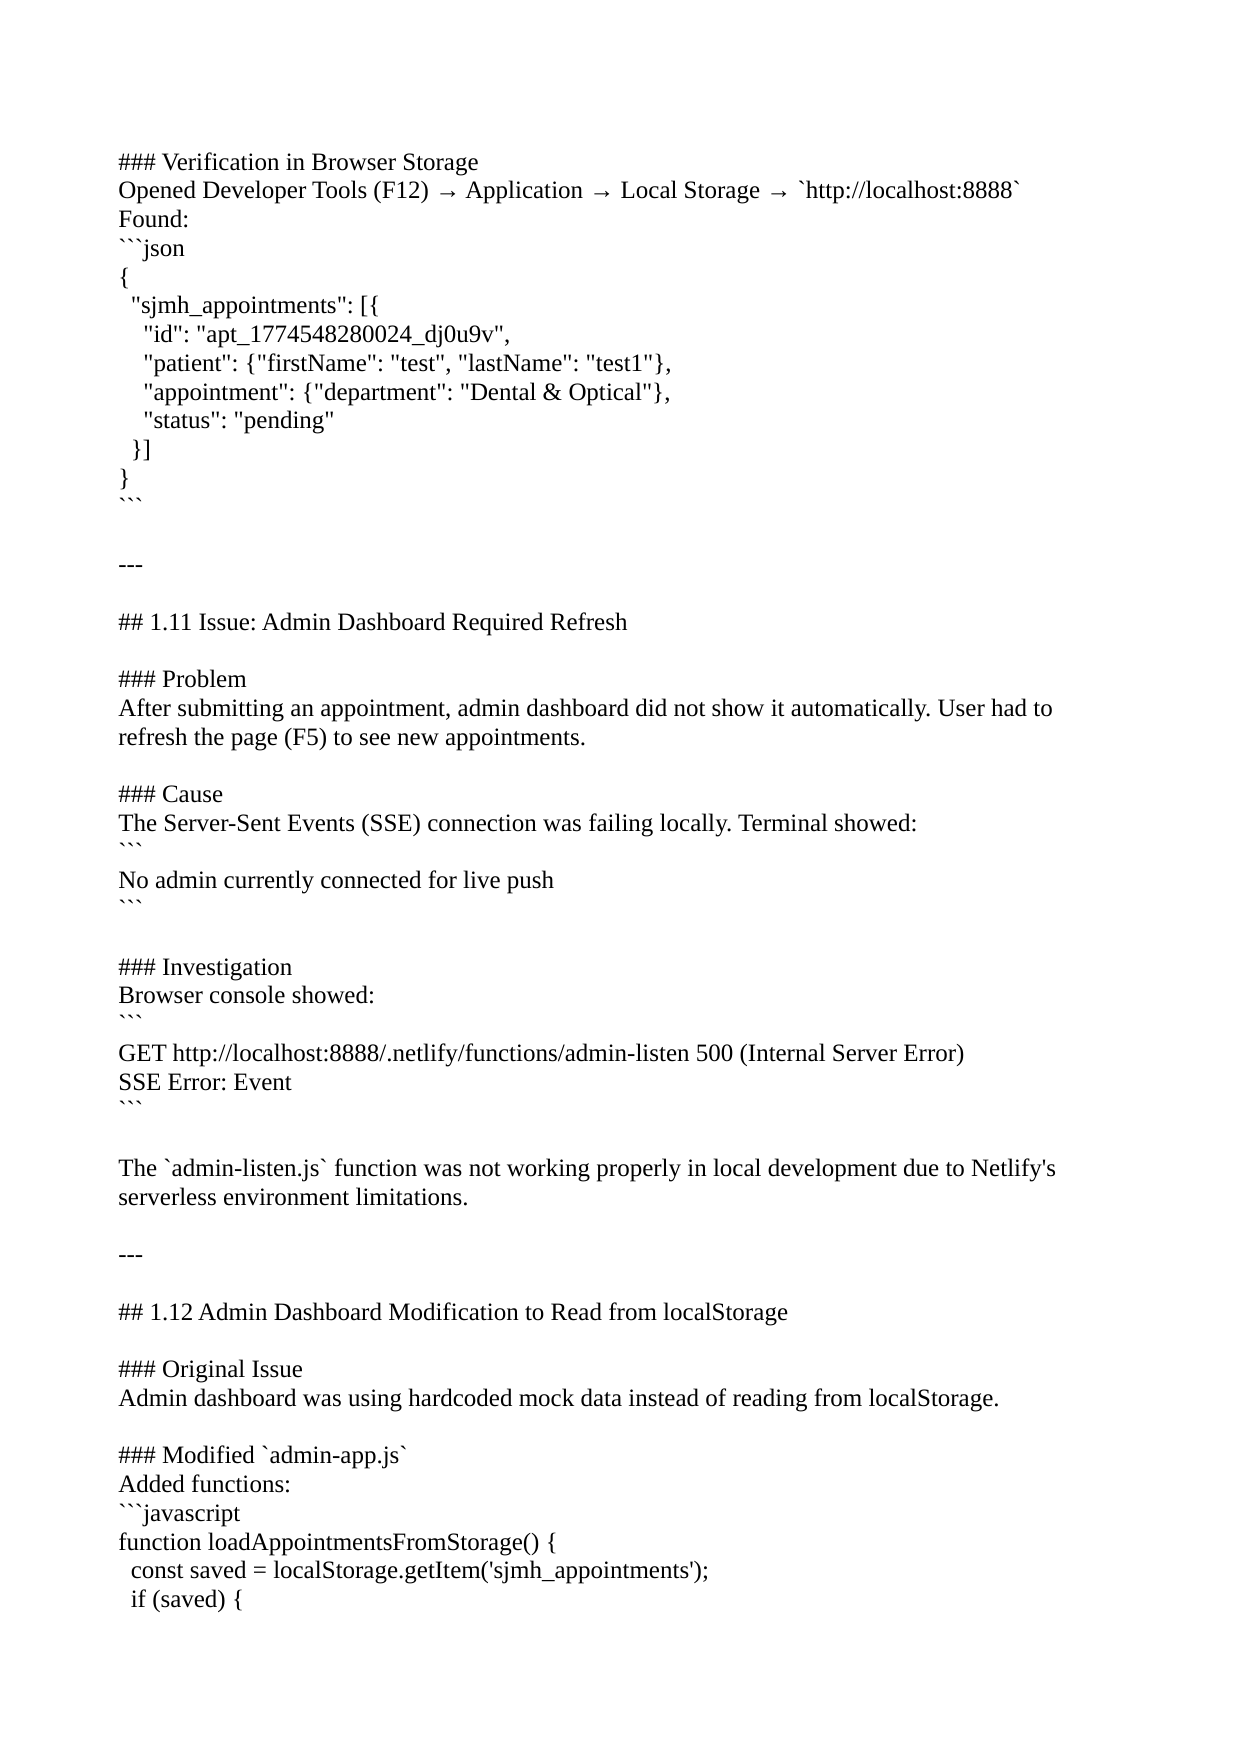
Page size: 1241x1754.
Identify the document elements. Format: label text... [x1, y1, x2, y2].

text GET http://localhost:8888/.netlify/functions/admin-listen 500 (Internal Server Error) [118, 1038, 1122, 1067]
text Browser console showed: [118, 981, 1122, 1009]
text ``` [118, 894, 1122, 923]
text "id": "apt_1774548280024_dj0u9v", [118, 319, 1122, 348]
text After submitting an appointment, admin dashboard did not show it automatically. User had to refresh the page (F5) to see new appointments. [118, 693, 1122, 751]
text The `admin-listen.js` function was not working properly in local development due to Netlify's serverless environment limitations. [118, 1153, 1122, 1211]
text --- [118, 549, 1122, 578]
text ### Original Issue [118, 1354, 1122, 1383]
text const saved = localStorage.getItem('sjmh_appointments'); [118, 1556, 1122, 1584]
text "appointment": {"department": "Dental & Optical"}, [118, 377, 1122, 406]
text { [118, 262, 1122, 291]
text SSE Error: Event [118, 1067, 1122, 1096]
text No admin currently connected for live push [118, 866, 1122, 894]
text ### Verification in Browser Storage [118, 147, 1122, 176]
text }] [118, 434, 1122, 463]
text "sjmh_appointments": [{ [118, 291, 1122, 319]
text Admin dashboard was using hardcoded mock data instead of reading from localStorage. [118, 1383, 1122, 1412]
text "patient": {"firstName": "test", "lastName": "test1"}, [118, 348, 1122, 377]
text The Server-Sent Events (SSE) connection was failing locally. Terminal showed: [118, 808, 1122, 837]
text ### Cause [118, 779, 1122, 808]
text function loadAppointmentsFromStorage() { [118, 1527, 1122, 1556]
text Added functions: [118, 1469, 1122, 1498]
text "status": "pending" [118, 406, 1122, 434]
text ```javascript [118, 1498, 1122, 1527]
text if (saved) { [118, 1584, 1122, 1613]
text } [118, 463, 1122, 492]
text --- [118, 1239, 1122, 1268]
text ### Problem [118, 664, 1122, 693]
text ```json [118, 233, 1122, 262]
text ## 1.11 Issue: Admin Dashboard Required Refresh [118, 607, 1122, 636]
text ### Modified `admin-app.js` [118, 1441, 1122, 1469]
text Found: [118, 204, 1122, 233]
text ``` [118, 1096, 1122, 1124]
text ## 1.12 Admin Dashboard Modification to Read from localStorage [118, 1297, 1122, 1326]
text ``` [118, 837, 1122, 866]
text Opened Developer Tools (F12) → Application → Local Storage → `http://localhost:8888` [118, 176, 1122, 204]
text ``` [118, 492, 1122, 521]
text ``` [118, 1009, 1122, 1038]
text ### Investigation [118, 952, 1122, 981]
